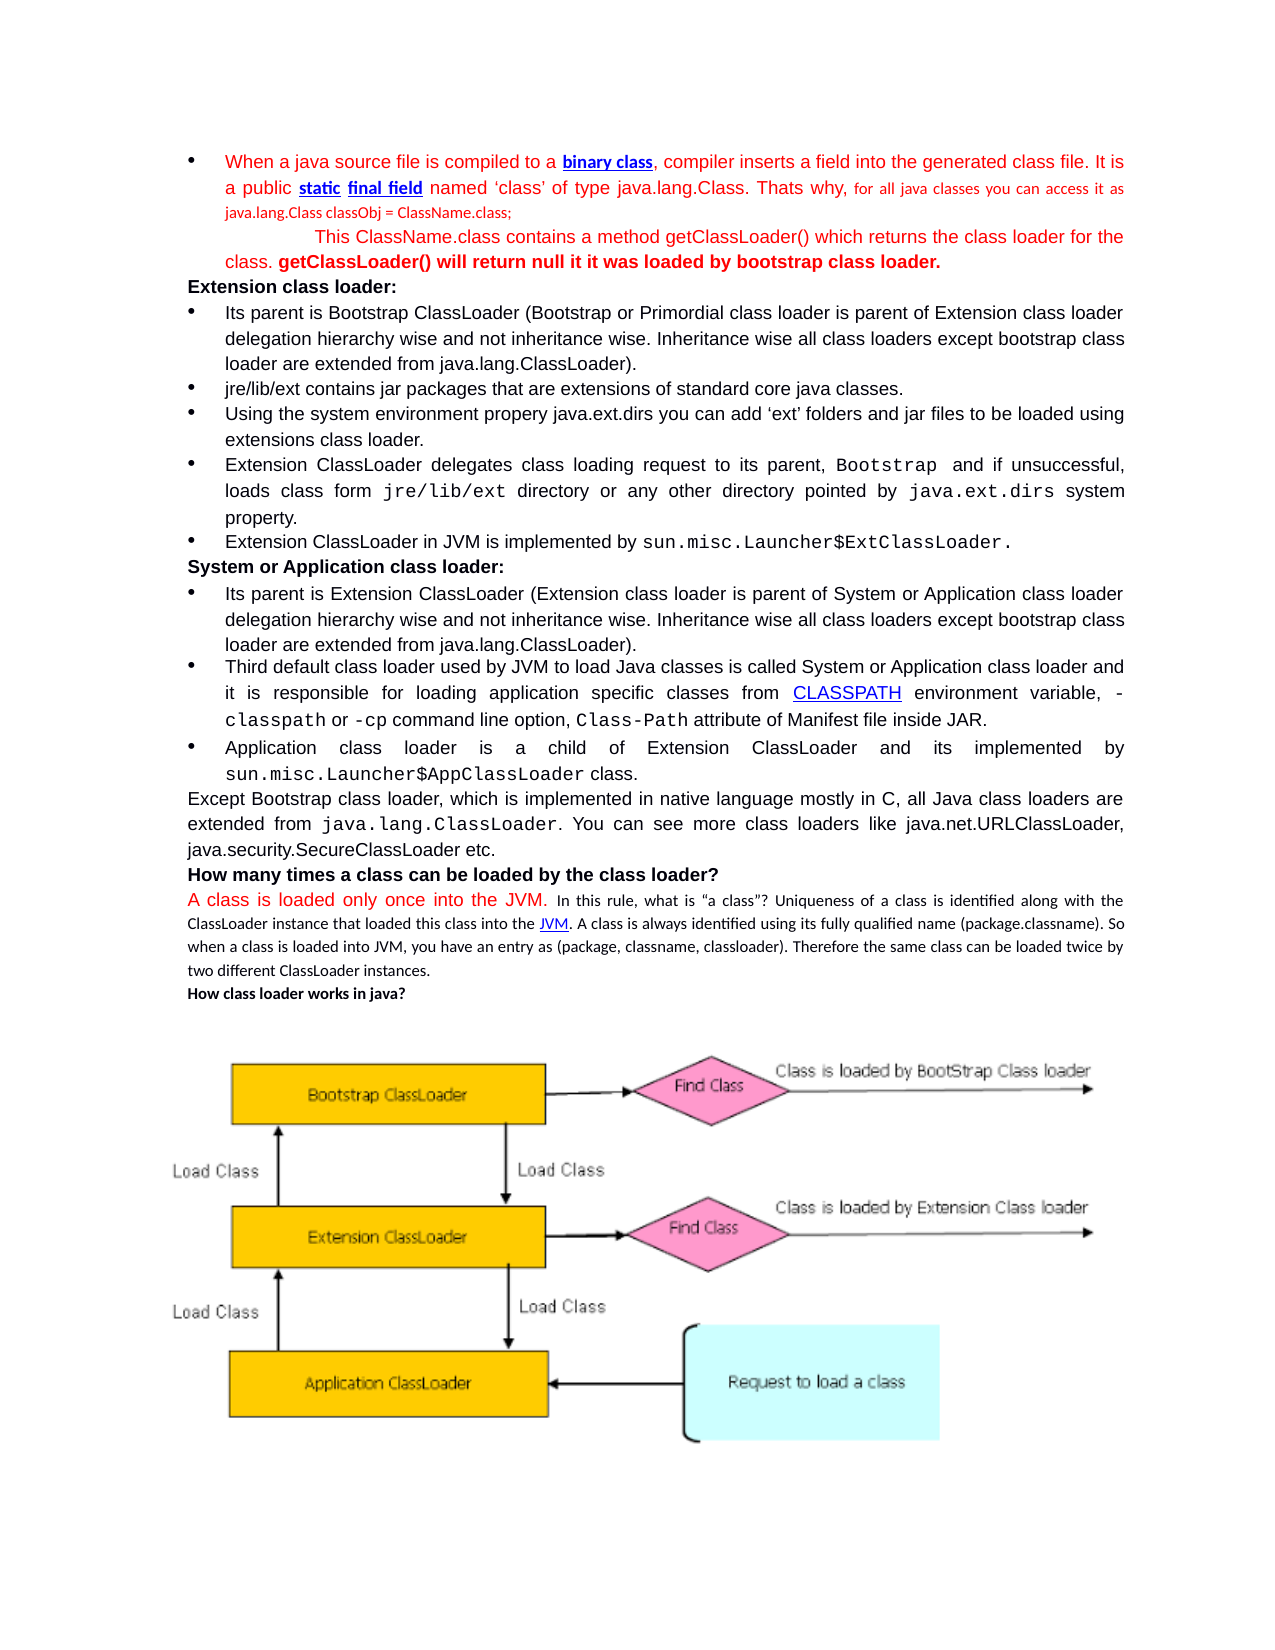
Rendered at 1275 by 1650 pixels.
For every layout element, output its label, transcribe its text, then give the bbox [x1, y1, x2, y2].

list How class loader works in java? [150, 983, 1125, 1003]
list Its parent is Extension ClassLoader (Extension class loader is parent of System or Application class loader delegation hierarchy wise and not inheritance wise. Inheritance wise all class loaders except bootstrap class loader are extended from java.lang.ClassLoader). [187, 581, 1125, 653]
list When a java source file is compiled to a binary class, compiler inserts a field into the generated class file. It is a public static final field named ‘class’ of type java.lang.Class. Thats why, for all java classes you can access it as java.lang.Class classObj = ClassName.class; [187, 150, 1125, 223]
list Its parent is Bootstrap ClassLoader (Bootstrap or Primordial class loader is parent of Extension class loader delegation hierarchy wise and not inheritance wise. Inheritance wise all class loaders except bootstrap class loader are extended from java.lang.ClassLoader). [187, 300, 1125, 372]
list Extension ClassLoader delegates class loading request to its parent, Bootstrap and if unsuccessful, loads class form jre/lib/ext directory or any other directory pointed by java.ext.dirs system property. [187, 452, 1125, 526]
list This ClassName.class contains a method getClassLoader() which returns the class loader for the class. getClassLoader() will return null it it was loaded by bootstrap class loader. [187, 226, 1125, 272]
picture [150, 1006, 1125, 1482]
list How many times a class can be loaded by the class loader? [150, 864, 1125, 885]
list System or Application class loader: [150, 556, 1125, 578]
list A class is loaded only once into the JVM. In this rule, what is “a class”? Uniqueness of a class is identified along with the ClassLoader instance that loaded this class into the JVM. A class is always identified using its fully qualified name (package.classname). So when a class is loaded into JVM, you have an entry as (package, classname, classloader). Therefore the same class can be loaded twice by two different ClassLoader instances. [150, 888, 1125, 980]
list Except Bootstrap class loader, which is implemented in native language mostly in C, all Java class loaders are extended from java.lang.ClassLoader. You can see more class loaders like java.net.URLClassLoader, java.security.SecureClassLoader etc. [150, 788, 1125, 860]
list Extension class loader: [150, 275, 1125, 297]
list jre/lib/ext contains jar packages that are extensions of standard core java classes. [187, 376, 1125, 398]
list Using the system environment propery java.ext.dirs you can add ‘ext’ folders and jar files to be loaded using extensions class loader. [187, 401, 1125, 449]
list Third default class loader used by JVM to load Java classes is called System or Application class loader and it is responsible for loading application specific classes from CLASSPATH environment variable, -classpath or -cp command line option, Class-Path attribute of Manifest file inside JAR. [187, 656, 1125, 732]
list Application class loader is a child of Extension ClassLoader and its implemented by sun.misc.Launcher$AppClassLoader class. [187, 735, 1125, 784]
list Extension ClassLoader in JVM is implemented by sun.misc.Launcher$ExtClassLoader. [187, 529, 1125, 553]
